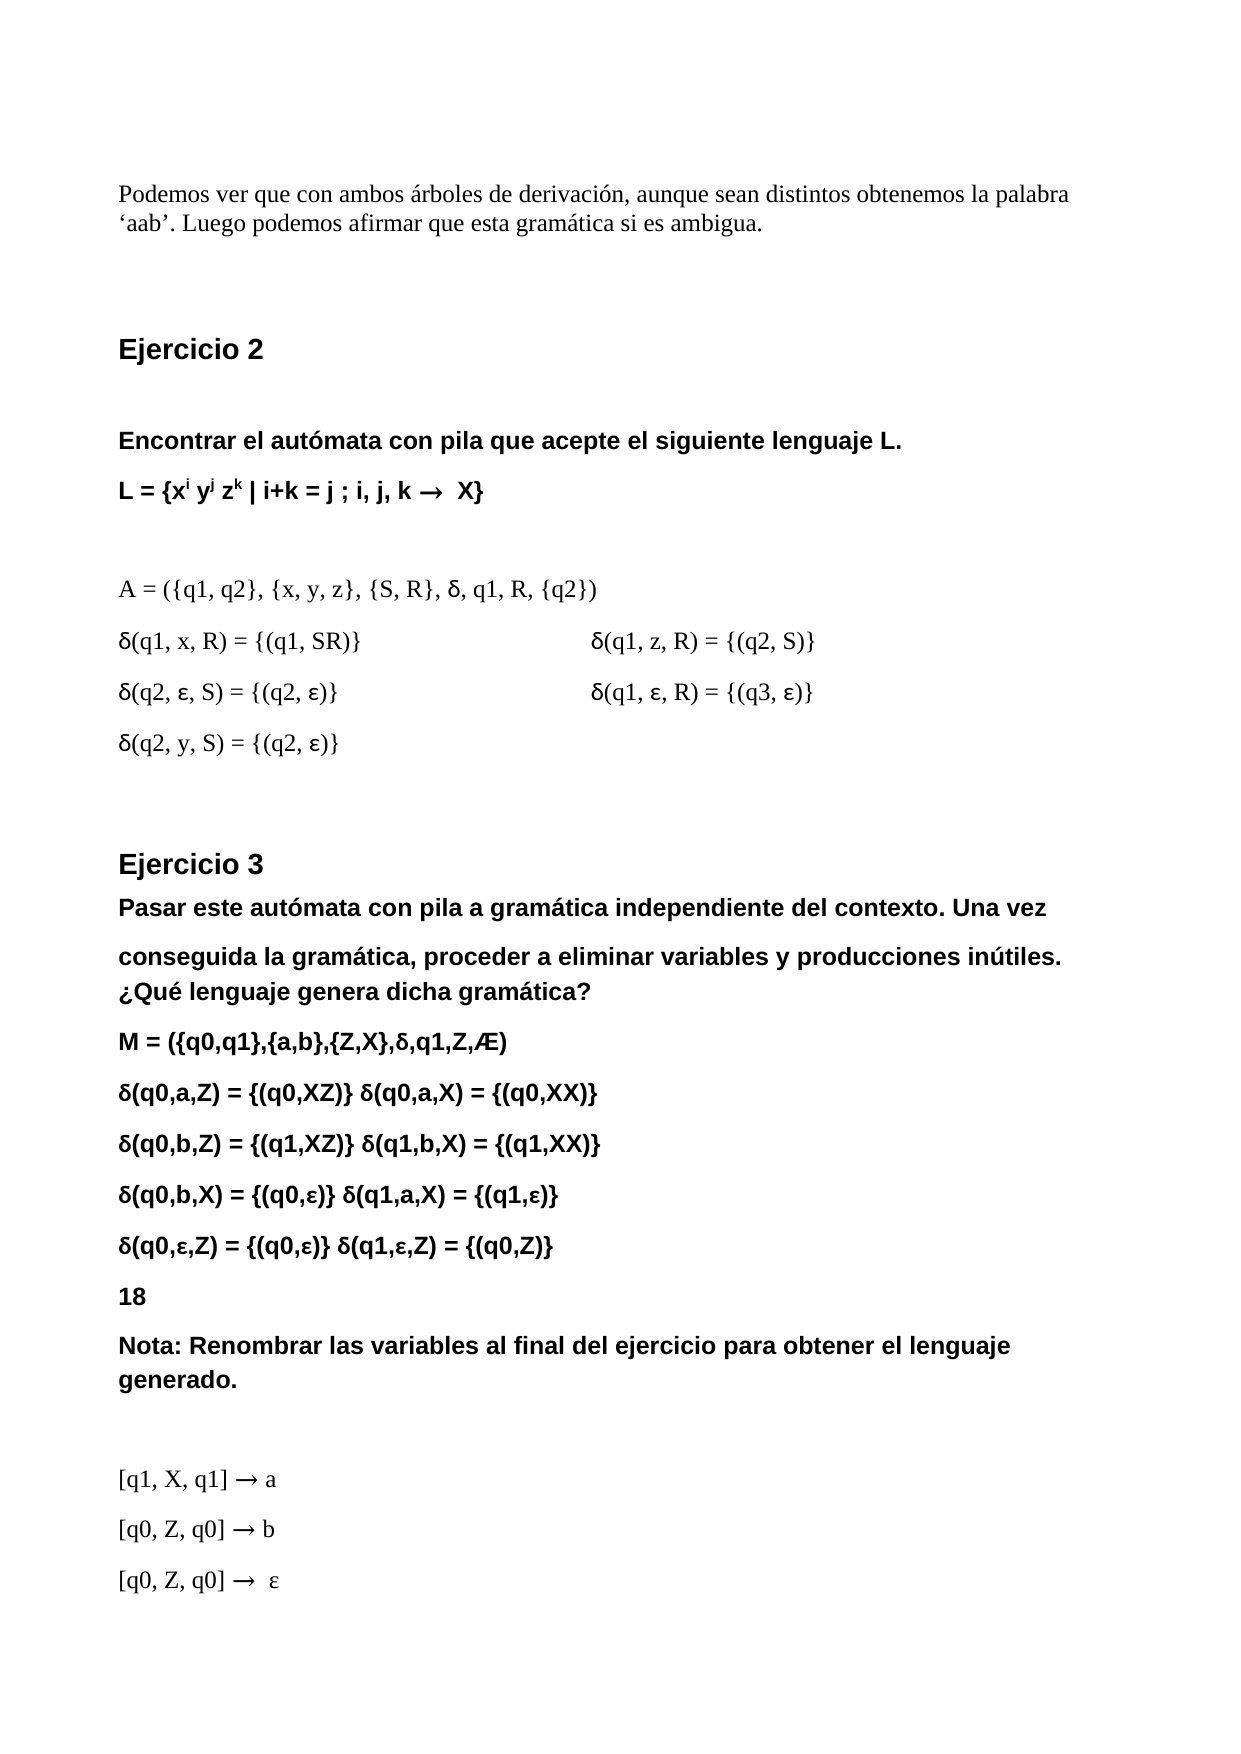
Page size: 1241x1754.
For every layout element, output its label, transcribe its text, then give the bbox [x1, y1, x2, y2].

text L = {xi yj zk | i+k = j ; i, j, k → X} [118, 475, 1122, 505]
text conseguida la gramática, proceder a eliminar variables y producciones inútiles. ¿Qué lenguaje genera dicha gramática? [118, 942, 1122, 1006]
text δ(q1, x, R) = {(q1, SR)} δ(q1, z, R) = {(q2, S)} [118, 625, 1122, 655]
text [q0, Z, q0] → b [118, 1513, 1122, 1543]
text A = ({q1, q2}, {x, y, z}, {S, R}, δ, q1, R, {q2}) [118, 574, 1122, 604]
text Podemos ver que con ambos árboles de derivación, aunque sean distintos obtenemos la palabra ‘aab’. Luego podemos afirmar que esta gramática si es ambigua. [118, 179, 1122, 237]
text [q0, Z, q0] → ε [118, 1564, 1122, 1594]
text Ejercicio 3 [118, 847, 1122, 881]
text δ(q0,a,Z) = {(q0,XZ)} δ(q0,a,X) = {(q0,XX)} [118, 1077, 1122, 1107]
text Encontrar el autómata con pila que acepte el siguiente lenguaje L. [118, 426, 1122, 454]
text Ejercicio 2 [118, 332, 1122, 365]
text δ(q0,b,X) = {(q0,ε)} δ(q1,a,X) = {(q1,ε)} [118, 1179, 1122, 1210]
text [q1, X, q1] → a [118, 1462, 1122, 1492]
text δ(q2, y, S) = {(q2, ε)} [118, 727, 1122, 758]
text δ(q0,ε,Z) = {(q0,ε)} δ(q1,ε,Z) = {(q0,Z)} [118, 1230, 1122, 1261]
text Nota: Renombrar las variables al final del ejercicio para obtener el lenguaje generado. [118, 1331, 1122, 1394]
text δ(q0,b,Z) = {(q1,XZ)} δ(q1,b,X) = {(q1,XX)} [118, 1128, 1122, 1159]
text M = ({q0,q1},{a,b},{Z,X},δ,q1,Z,Æ) [118, 1026, 1122, 1056]
text Pasar este autómata con pila a gramática independiente del contexto. Una vez [118, 893, 1122, 922]
text 18 [118, 1282, 1122, 1310]
text δ(q2, ε, S) = {(q2, ε)} δ(q1, ε, R) = {(q3, ε)} [118, 676, 1122, 706]
